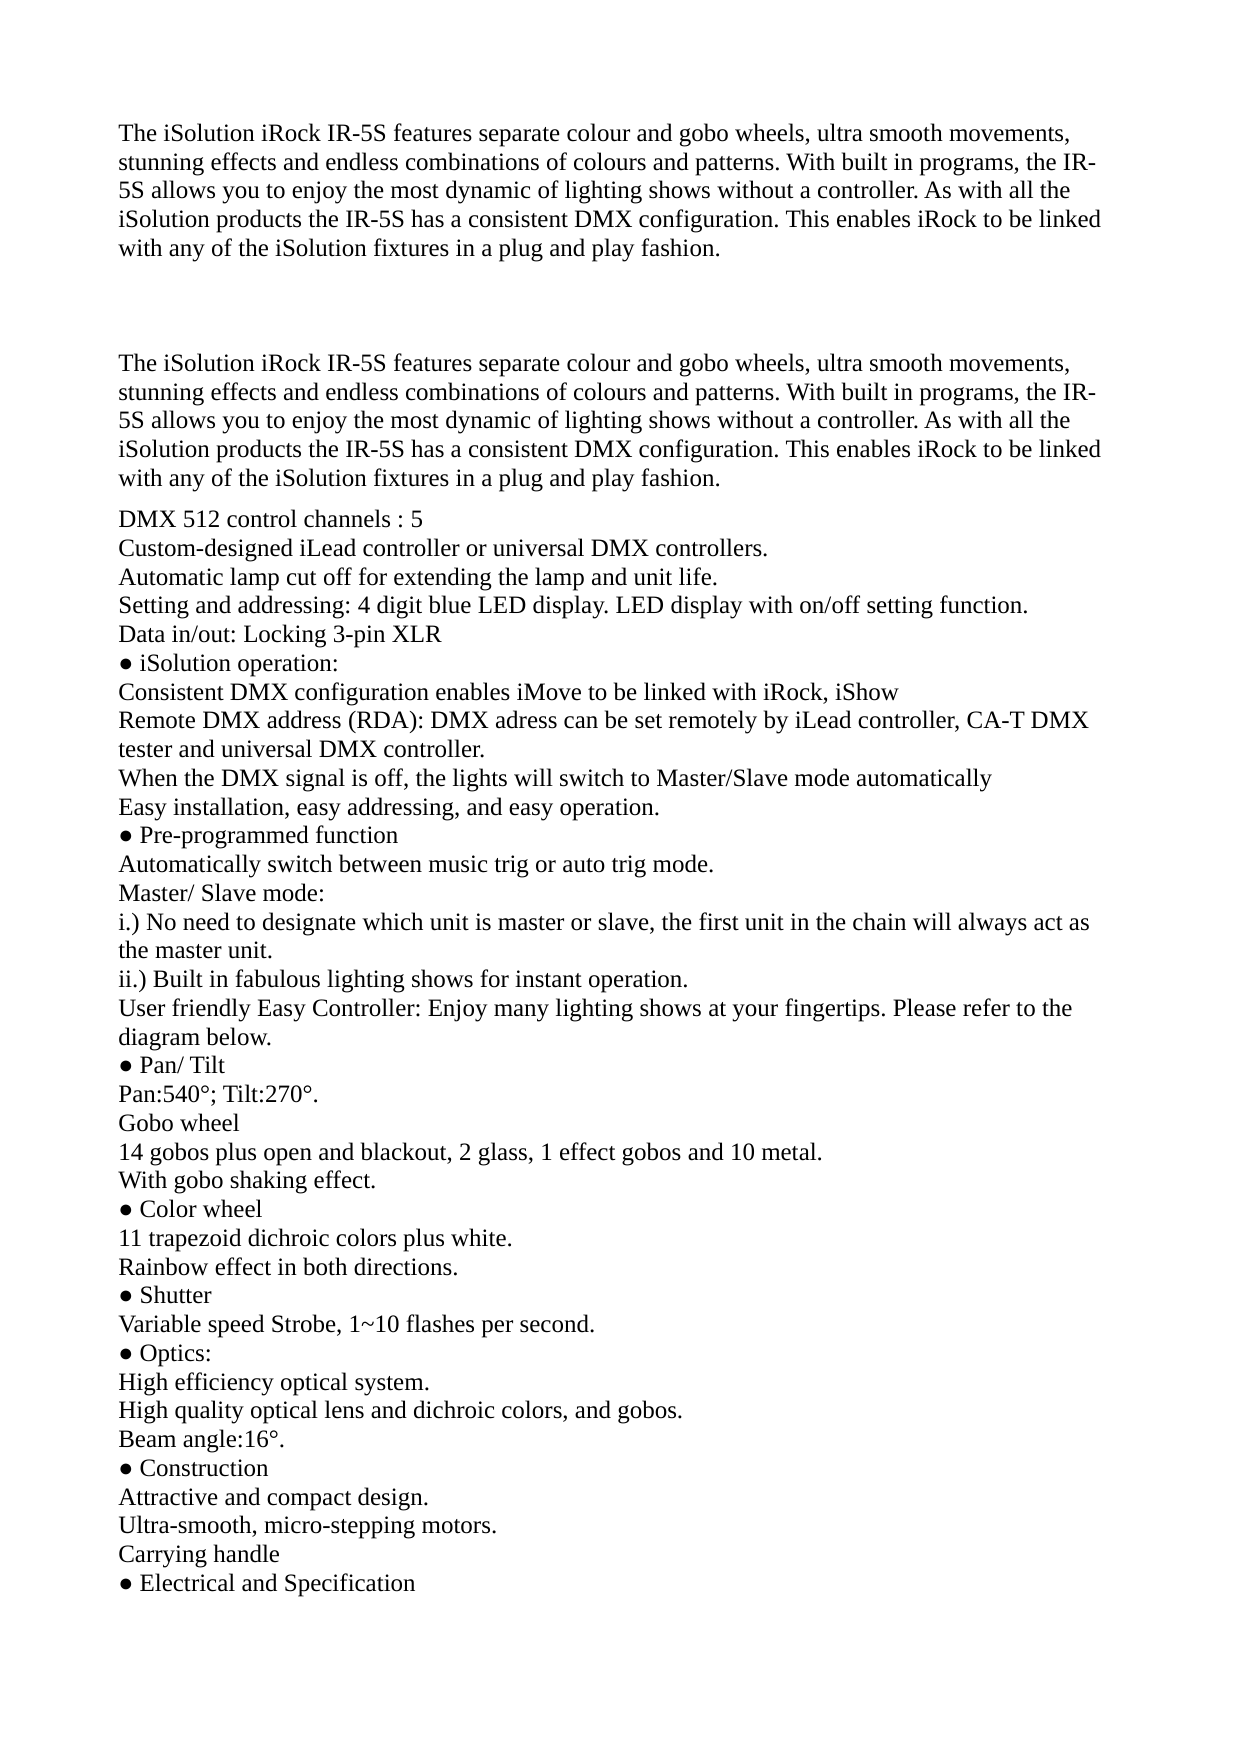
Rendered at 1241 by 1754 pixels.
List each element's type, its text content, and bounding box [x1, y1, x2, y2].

text The iSolution iRock IR-5S features separate colour and gobo wheels, ultra smooth movements, stunning effects and endless combinations of colours and patterns. With built in programs, the IR-5S allows you to enjoy the most dynamic of lighting shows without a controller. As with all the iSolution products the IR-5S has a consistent DMX configuration. This enables iRock to be linked with any of the iSolution fixtures in a plug and play fashion. [118, 118, 1122, 262]
text The iSolution iRock IR-5S features separate colour and gobo wheels, ultra smooth movements, stunning effects and endless combinations of colours and patterns. With built in programs, the IR-5S allows you to enjoy the most dynamic of lighting shows without a controller. As with all the iSolution products the IR-5S has a consistent DMX configuration. This enables iRock to be linked with any of the iSolution fixtures in a plug and play fashion. [118, 348, 1122, 492]
text DMX 512 control channels : 5 Custom-designed iLead controller or universal DMX controllers. Automatic lamp cut off for extending the lamp and unit life. Setting and addressing: 4 digit blue LED display. LED display with on/off setting function. Data in/out: Locking 3-pin XLR ● iSolution operation: Consistent DMX configuration enables iMove to be linked with iRock, iShow Remote DMX address (RDA): DMX adress can be set remotely by iLead controller, CA-T DMX tester and universal DMX controller. When the DMX signal is off, the lights will switch to Master/Slave mode automatically Easy installation, easy addressing, and easy operation. ● Pre-programmed function Automatically switch between music trig or auto trig mode. Master/ Slave mode: i.) No need to designate which unit is master or slave, the first unit in the chain will always act as the master unit. ii.) Built in fabulous lighting shows for instant operation. User friendly Easy Controller: Enjoy many lighting shows at your fingertips. Please refer to the diagram below. ● Pan/ Tilt Pan:540°; Tilt:270°. Gobo wheel 14 gobos plus open and blackout, 2 glass, 1 effect gobos and 10 metal. With gobo shaking effect. ● Color wheel 11 trapezoid dichroic colors plus white. Rainbow effect in both directions. ● Shutter Variable speed Strobe, 1~10 flashes per second. ● Optics: High efficiency optical system. High quality optical lens and dichroic colors, and gobos. Beam angle:16°. ● Construction Attractive and compact design. Ultra-smooth, micro-stepping motors. Carrying handle ● Electrical and Specification [118, 504, 1122, 1597]
